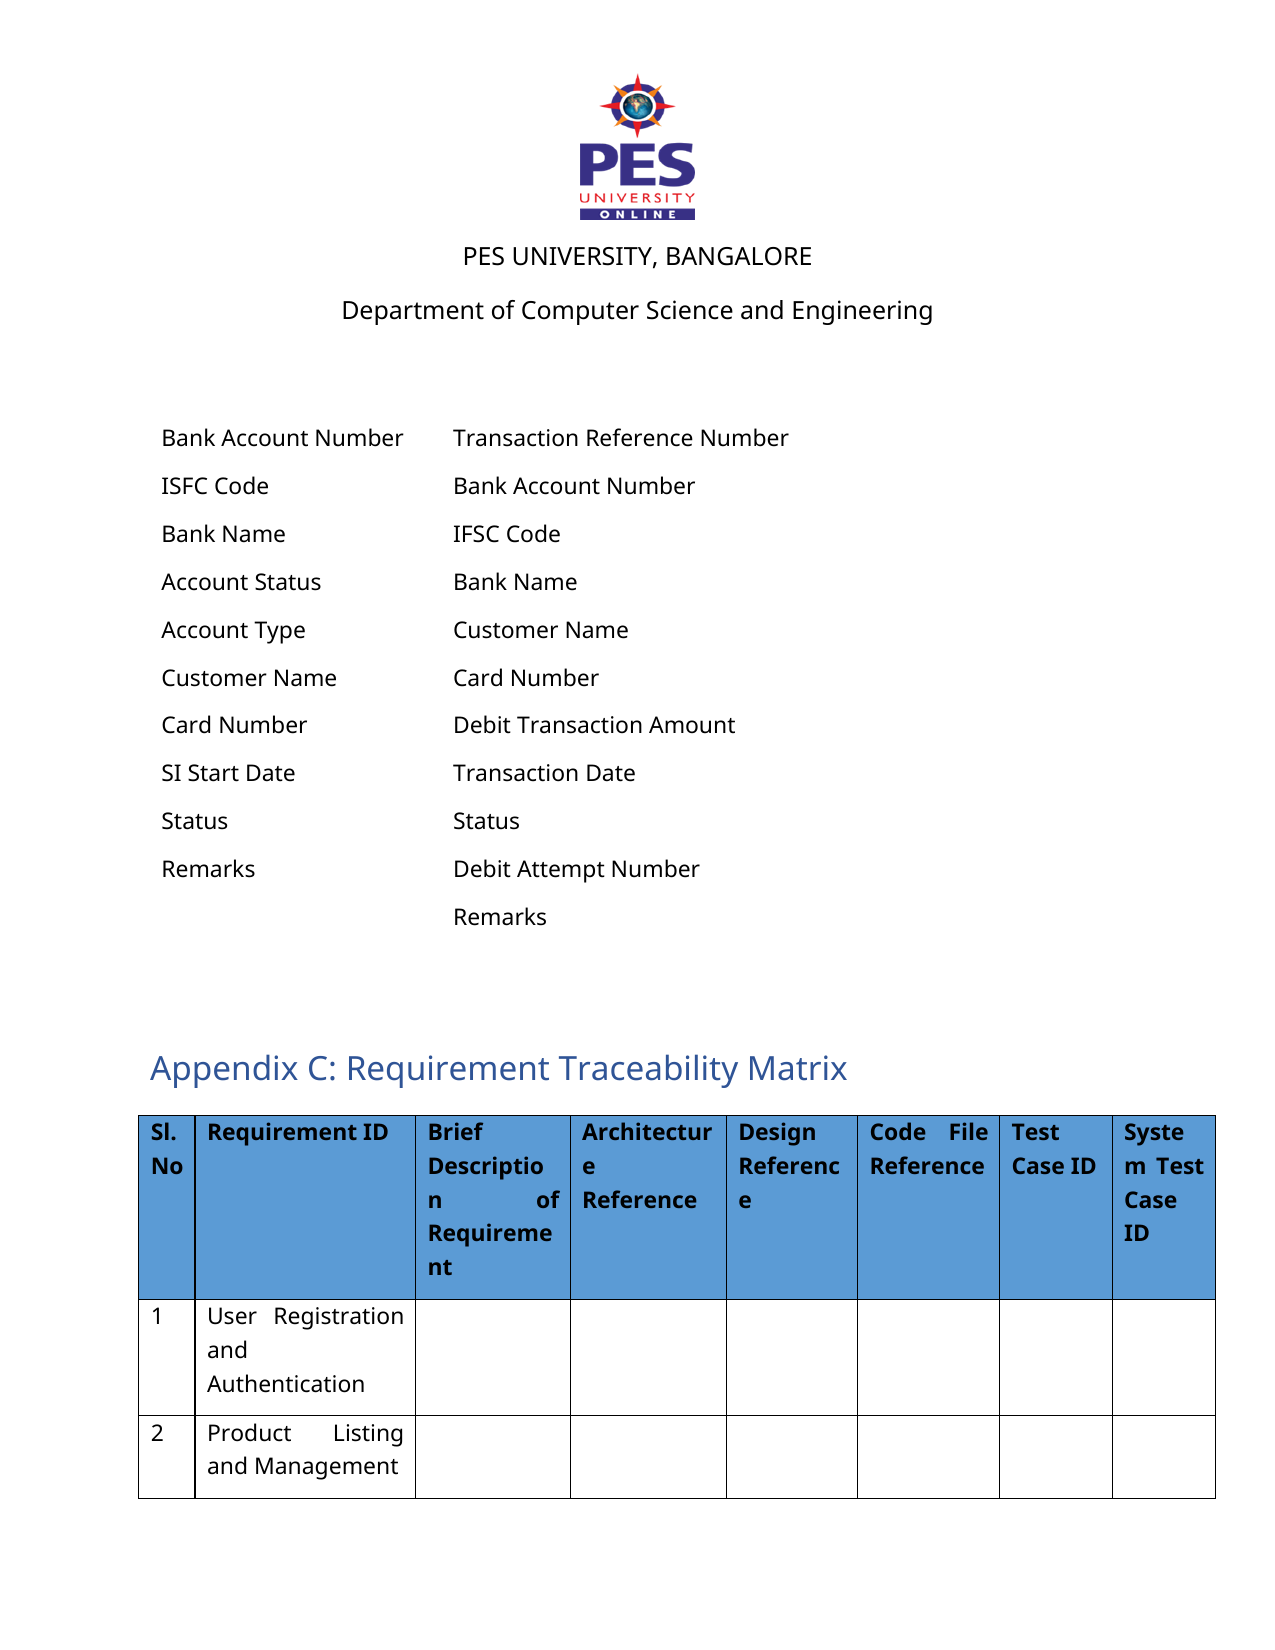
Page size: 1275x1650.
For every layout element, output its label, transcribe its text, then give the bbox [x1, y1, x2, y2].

table_cell Bank Name [150, 518, 442, 566]
table_cell Card Number [442, 661, 810, 709]
table_cell [150, 374, 442, 422]
table_cell 1 [139, 1300, 194, 1415]
table_cell Customer Name [442, 614, 810, 661]
table_cell User Registration and Authentication [196, 1300, 415, 1415]
table_cell Account Type [150, 614, 442, 661]
table_cell Customer Name [150, 661, 442, 709]
table_header Architecture Reference [571, 1116, 726, 1299]
table_cell ISFC Code [150, 470, 442, 518]
table_cell Product Listing and Management [196, 1416, 415, 1498]
table_cell [571, 1416, 726, 1498]
table_cell IFSC Code [442, 518, 810, 566]
table_cell [1113, 1300, 1215, 1415]
table_cell [571, 1300, 726, 1415]
table_cell [416, 1300, 570, 1415]
table_cell Status [442, 805, 810, 853]
table_header Sl. No [139, 1116, 194, 1299]
table_cell [442, 374, 810, 422]
subtitle Appendix C: Requirement Traceability Matrix [150, 1044, 1125, 1090]
table_header Design Reference [727, 1116, 857, 1299]
table_cell [727, 1300, 857, 1415]
table_cell Status [150, 805, 442, 853]
table_cell [416, 1416, 570, 1498]
table_cell [727, 1416, 857, 1498]
table_cell Remarks [442, 901, 810, 949]
table_cell [1000, 1416, 1112, 1498]
table_cell [150, 901, 442, 949]
table_cell Bank Account Number [442, 470, 810, 518]
table_cell [150, 949, 442, 997]
table_cell Transaction Reference Number [442, 422, 810, 470]
table_header System Test Case ID [1113, 1116, 1215, 1299]
table_cell Account Status [150, 566, 442, 613]
table_header Brief Description of Requirement [416, 1116, 570, 1299]
table_cell Transaction Date [442, 757, 810, 805]
table_cell Card Number [150, 709, 442, 757]
table_cell [1000, 1300, 1112, 1415]
table_header Code File Reference [858, 1116, 999, 1299]
table_cell [442, 949, 810, 997]
table_header Requirement ID [196, 1116, 415, 1299]
table_cell Remarks [150, 853, 442, 901]
table_cell [1113, 1416, 1215, 1498]
table_cell [858, 1416, 999, 1498]
table_cell SI Start Date [150, 757, 442, 805]
table_cell [858, 1300, 999, 1415]
picture [580, 73, 695, 220]
table_cell 2 [139, 1416, 194, 1498]
table_cell Bank Name [442, 566, 810, 613]
table_cell Bank Account Number [150, 422, 442, 470]
table_header Test Case ID [1000, 1116, 1112, 1299]
table_cell Debit Attempt Number [442, 853, 810, 901]
table_cell Debit Transaction Amount [442, 709, 810, 757]
